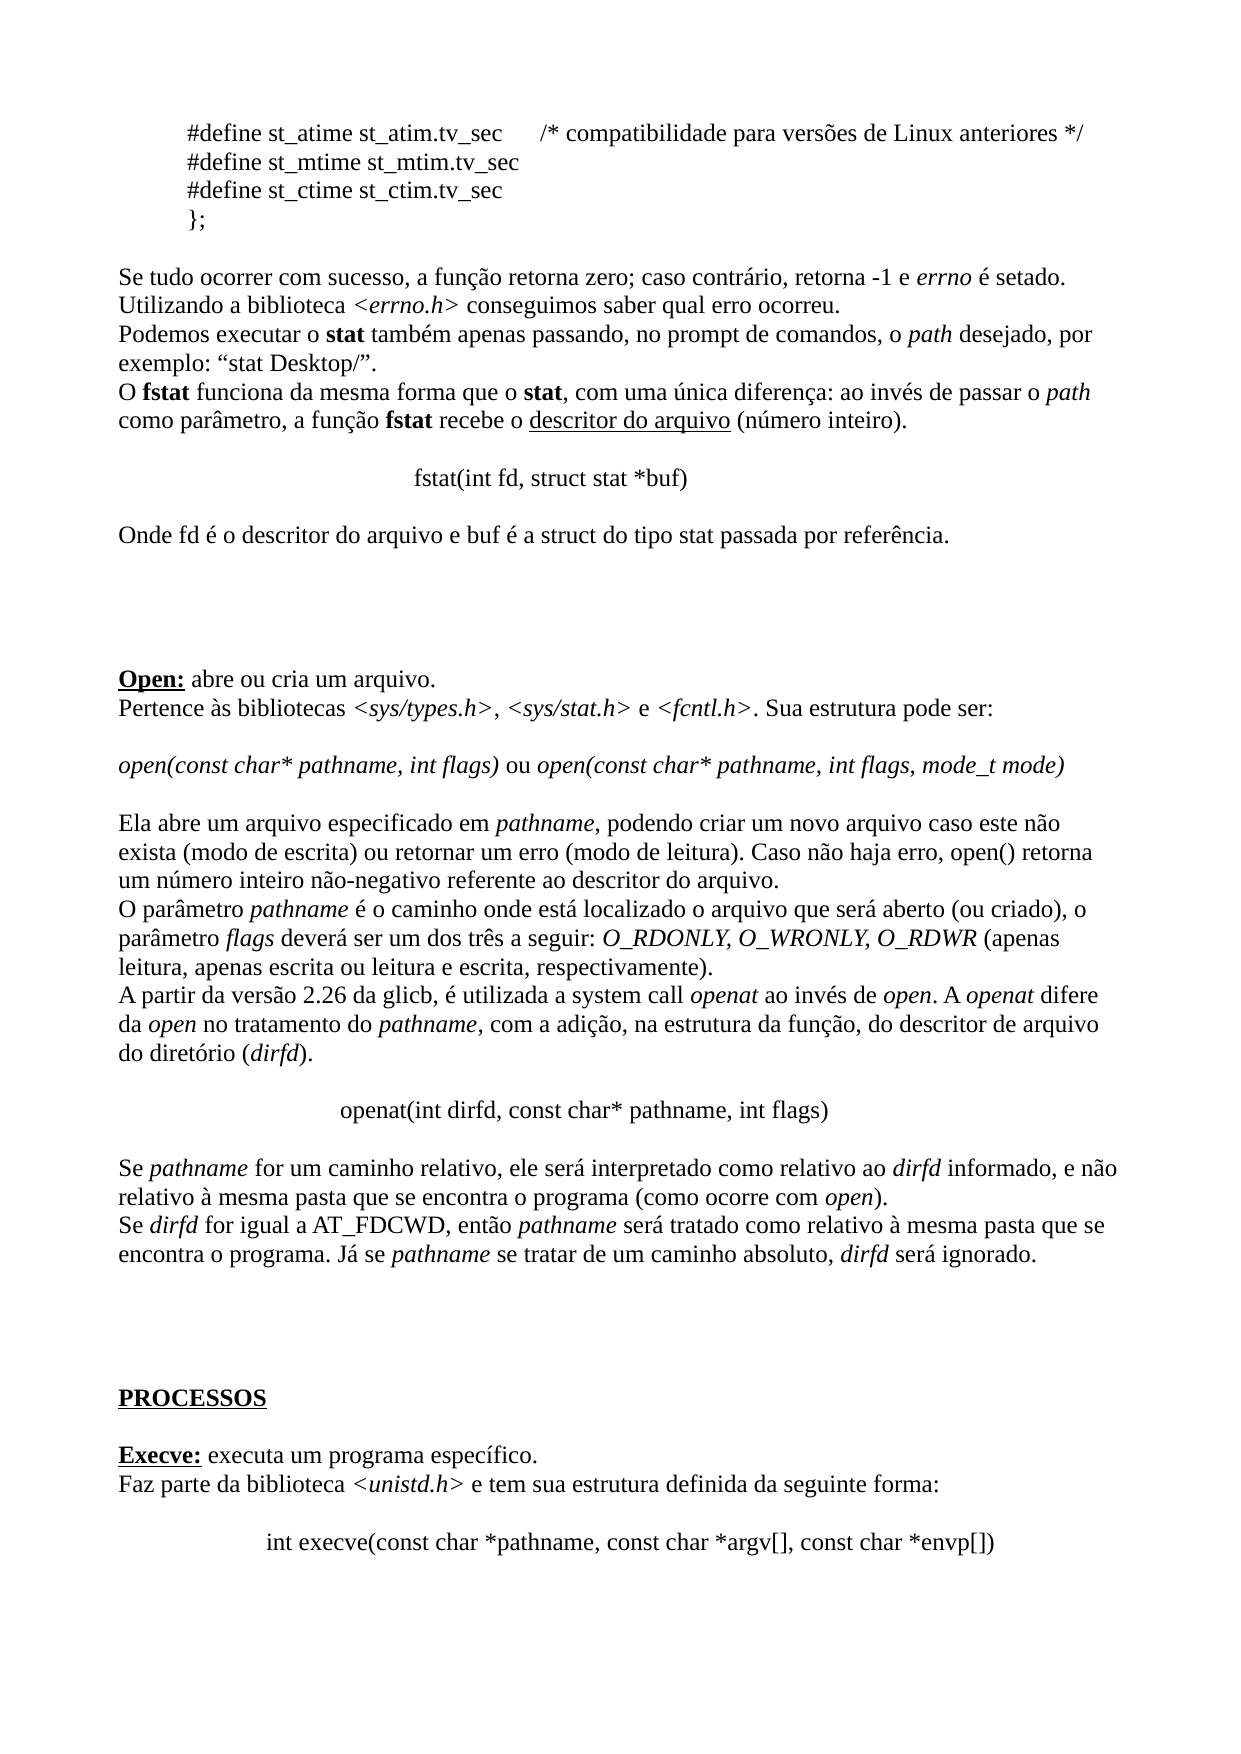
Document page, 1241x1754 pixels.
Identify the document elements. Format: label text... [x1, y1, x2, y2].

text #define st_ctime st_ctim.tv_sec [118, 176, 1122, 204]
text Se pathname for um caminho relativo, ele será interpretado como relativo ao dirfd informado, e não relativo à mesma pasta que se encontra o programa (como ocorre com open). [118, 1153, 1122, 1211]
text Execve: executa um programa específico. [118, 1441, 1122, 1469]
text Podemos executar o stat também apenas passando, no prompt de comandos, o path desejado, por exemplo: “stat Desktop/”. [118, 319, 1122, 377]
text #define st_atime st_atim.tv_sec /* compatibilidade para versões de Linux anteriores */ [118, 118, 1122, 147]
text O fstat funciona da mesma forma que o stat, com uma única diferença: ao invés de passar o path como parâmetro, a função fstat recebe o descritor do arquivo (número inteiro). [118, 377, 1122, 434]
text Se tudo ocorrer com sucesso, a função retorna zero; caso contrário, retorna -1 e errno é setado. Utilizando a biblioteca <errno.h> conseguimos saber qual erro ocorreu. [118, 262, 1122, 319]
text Onde fd é o descritor do arquivo e buf é a struct do tipo stat passada por referência. [118, 521, 1122, 549]
text Pertence às bibliotecas <sys/types.h>, <sys/stat.h> e <fcntl.h>. Sua estrutura pode ser: [118, 693, 1122, 722]
text Open: abre ou cria um arquivo. [118, 664, 1122, 693]
text Faz parte da biblioteca <unistd.h> e tem sua estrutura definida da seguinte forma: [118, 1469, 1122, 1498]
text openat(int dirfd, const char* pathname, int flags) [118, 1096, 1122, 1124]
text int execve(const char *pathname, const char *argv[], const char *envp[]) [118, 1527, 1122, 1556]
text Se dirfd for igual a AT_FDCWD, então pathname será tratado como relativo à mesma pasta que se encontra o programa. Já se pathname se tratar de um caminho absoluto, dirfd será ignorado. [118, 1211, 1122, 1268]
text #define st_mtime st_mtim.tv_sec [118, 147, 1122, 176]
text A partir da versão 2.26 da glicb, é utilizada a system call openat ao invés de open. A openat difere da open no tratamento do pathname, com a adição, na estrutura da função, do descritor de arquivo do diretório (dirfd). [118, 981, 1122, 1067]
text Ela abre um arquivo especificado em pathname, podendo criar um novo arquivo caso este não exista (modo de escrita) ou retornar um erro (modo de leitura). Caso não haja erro, open() retorna um número inteiro não-negativo referente ao descritor do arquivo. [118, 808, 1122, 894]
text }; [118, 204, 1122, 233]
text open(const char* pathname, int flags) ou open(const char* pathname, int flags, mode_t mode) [118, 751, 1122, 779]
text fstat(int fd, struct stat *buf) [118, 463, 1122, 492]
text PROCESSOS [118, 1383, 1122, 1412]
text O parâmetro pathname é o caminho onde está localizado o arquivo que será aberto (ou criado), o parâmetro flags deverá ser um dos três a seguir: O_RDONLY, O_WRONLY, O_RDWR (apenas leitura, apenas escrita ou leitura e escrita, respectivamente). [118, 894, 1122, 981]
